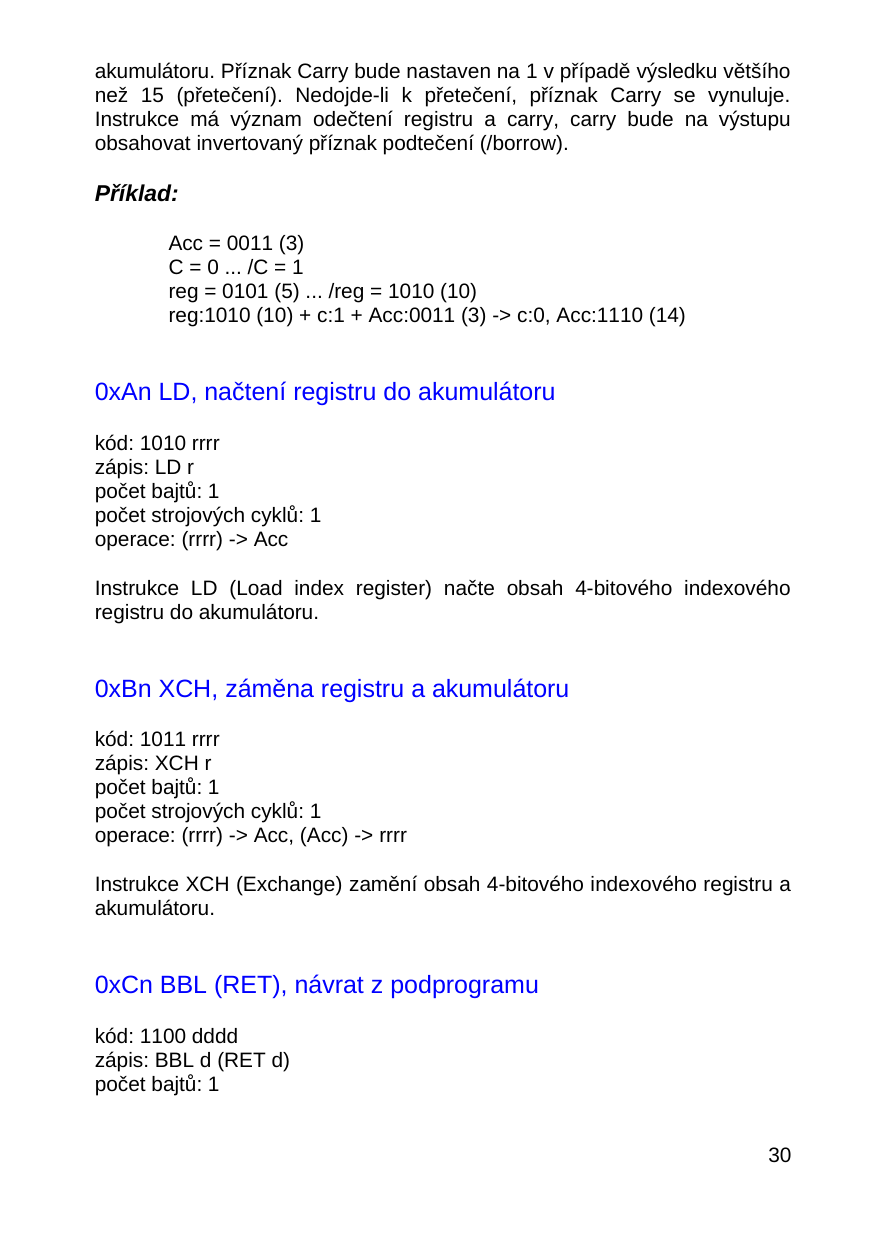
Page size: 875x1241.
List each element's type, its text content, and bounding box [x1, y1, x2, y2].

text reg = 0101 (5) ... /reg = 1010 (10) [94, 279, 791, 303]
text počet bajtů: 1 [94, 479, 791, 503]
text počet bajtů: 1 [94, 775, 791, 799]
text Instrukce LD (Load index register) načte obsah 4-bitového indexového registru do akumulátoru. [94, 576, 791, 623]
text reg:1010 (10) + c:1 + Acc:0011 (3) -> c:0, Acc:1110 (14) [94, 303, 791, 327]
subtitle 0xBn XCH, záměna registru a akumulátoru [94, 673, 791, 702]
text Příklad: [94, 180, 791, 206]
text počet strojových cyklů: 1 [94, 503, 791, 527]
text zápis: BBL d (RET d) [94, 1048, 791, 1072]
text zápis: LD r [94, 455, 791, 479]
text Instrukce XCH (Exchange) zamění obsah 4-bitového indexového registru a akumulátoru. [94, 872, 791, 920]
text akumulátoru. Příznak Carry bude nastaven na 1 v případě výsledku většího než 15 (přetečení). Nedojde-li k přetečení, příznak Carry se vynuluje. Instrukce má význam odečtení registru a carry, carry bude na výstupu obsahovat invertovaný příznak podtečení (/borrow). [94, 59, 791, 155]
text počet bajtů: 1 [94, 1072, 791, 1096]
text operace: (rrrr) -> Acc, (Acc) -> rrrr [94, 823, 791, 847]
text kód: 1010 rrrr [94, 431, 791, 455]
text počet strojových cyklů: 1 [94, 799, 791, 823]
text kód: 1011 rrrr [94, 727, 791, 751]
subtitle 0xCn BBL (RET), návrat z podprogramu [94, 970, 791, 999]
text C = 0 ... /C = 1 [94, 255, 791, 279]
subtitle 0xAn LD, načtení registru do akumulátoru [94, 377, 791, 406]
text zápis: XCH r [94, 751, 791, 775]
text operace: (rrrr) -> Acc [94, 527, 791, 551]
text Acc = 0011 (3) [94, 231, 791, 255]
text kód: 1100 dddd [94, 1024, 791, 1048]
